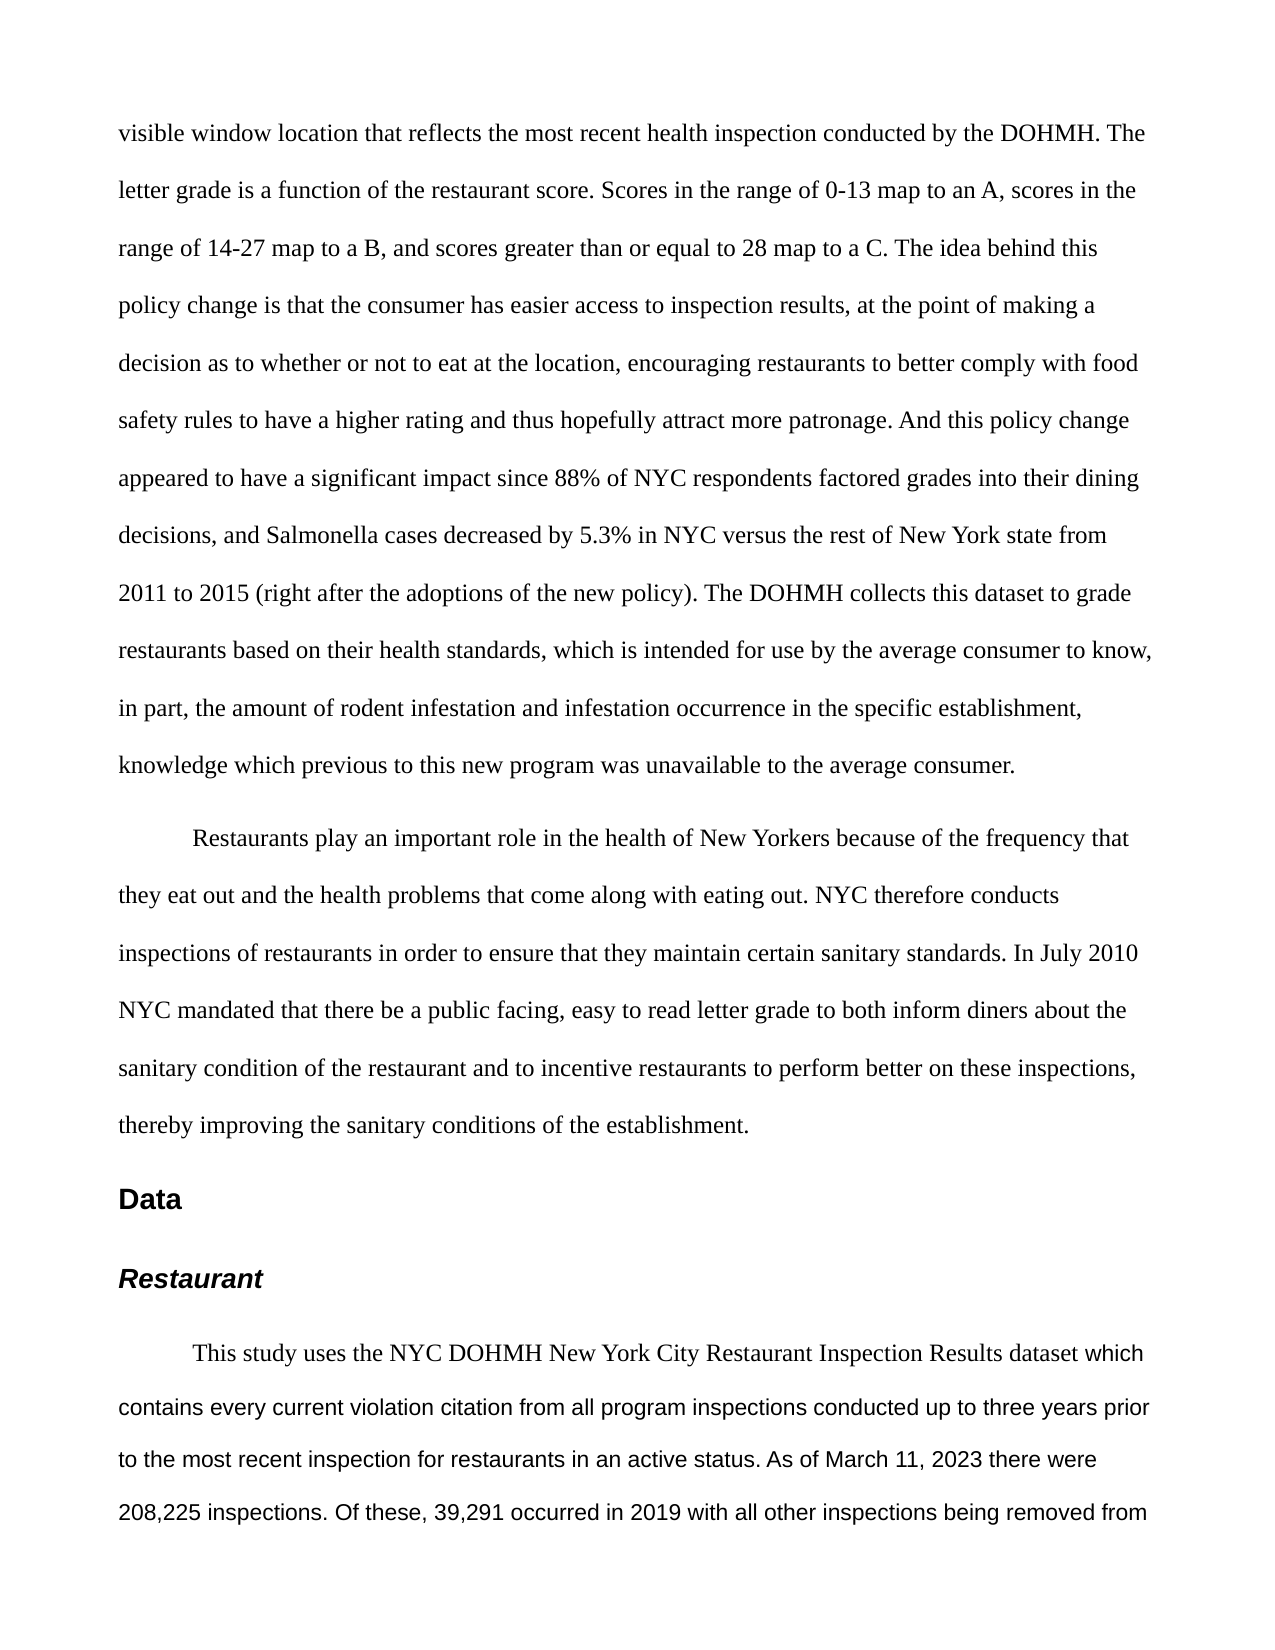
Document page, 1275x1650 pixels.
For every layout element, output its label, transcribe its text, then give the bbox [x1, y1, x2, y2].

text Restaurants play an important role in the health of New Yorkers because of the frequency that they eat out and the health problems that come along with eating out. NYC therefore conducts inspections of restaurants in order to ensure that they maintain certain sanitary standards. In July 2010 NYC mandated that there be a public facing, easy to read letter grade to both inform diners about the sanitary condition of the restaurant and to incentive restaurants to perform better on these inspections, thereby improving the sanitary conditions of the establishment. [118, 823, 1157, 1139]
subtitle Data [118, 1182, 1157, 1216]
text visible window location that reflects the most recent health inspection conducted by the DOHMH. The letter grade is a function of the restaurant score. Scores in the range of 0-13 map to an A, scores in the range of 14-27 map to a B, and scores greater than or equal to 28 map to a C. The idea behind this policy change is that the consumer has easier access to inspection results, at the point of making a decision as to whether or not to eat at the location, encouraging restaurants to better comply with food safety rules to have a higher rating and thus hopefully attract more patronage. And this policy change appeared to have a significant impact since 88% of NYC respondents factored grades into their dining decisions, and Salmonella cases decreased by 5.3% in NYC versus the rest of New York state from 2011 to 2015 (right after the adoptions of the new policy). The DOHMH collects this dataset to grade restaurants based on their health standards, which is intended for use by the average consumer to know, in part, the amount of rodent infestation and infestation occurrence in the specific establishment, knowledge which previous to this new program was unavailable to the average consumer. [118, 118, 1157, 779]
text This study uses the NYC DOHMH New York City Restaurant Inspection Results dataset which contains every current violation citation from all program inspections conducted up to three years prior to the most recent inspection for restaurants in an active status. As of March 11, 2023 there were 208,225 inspections. Of these, 39,291 occurred in 2019 with all other inspections being removed from [118, 1338, 1157, 1525]
subtitle Restaurant [118, 1262, 1157, 1294]
